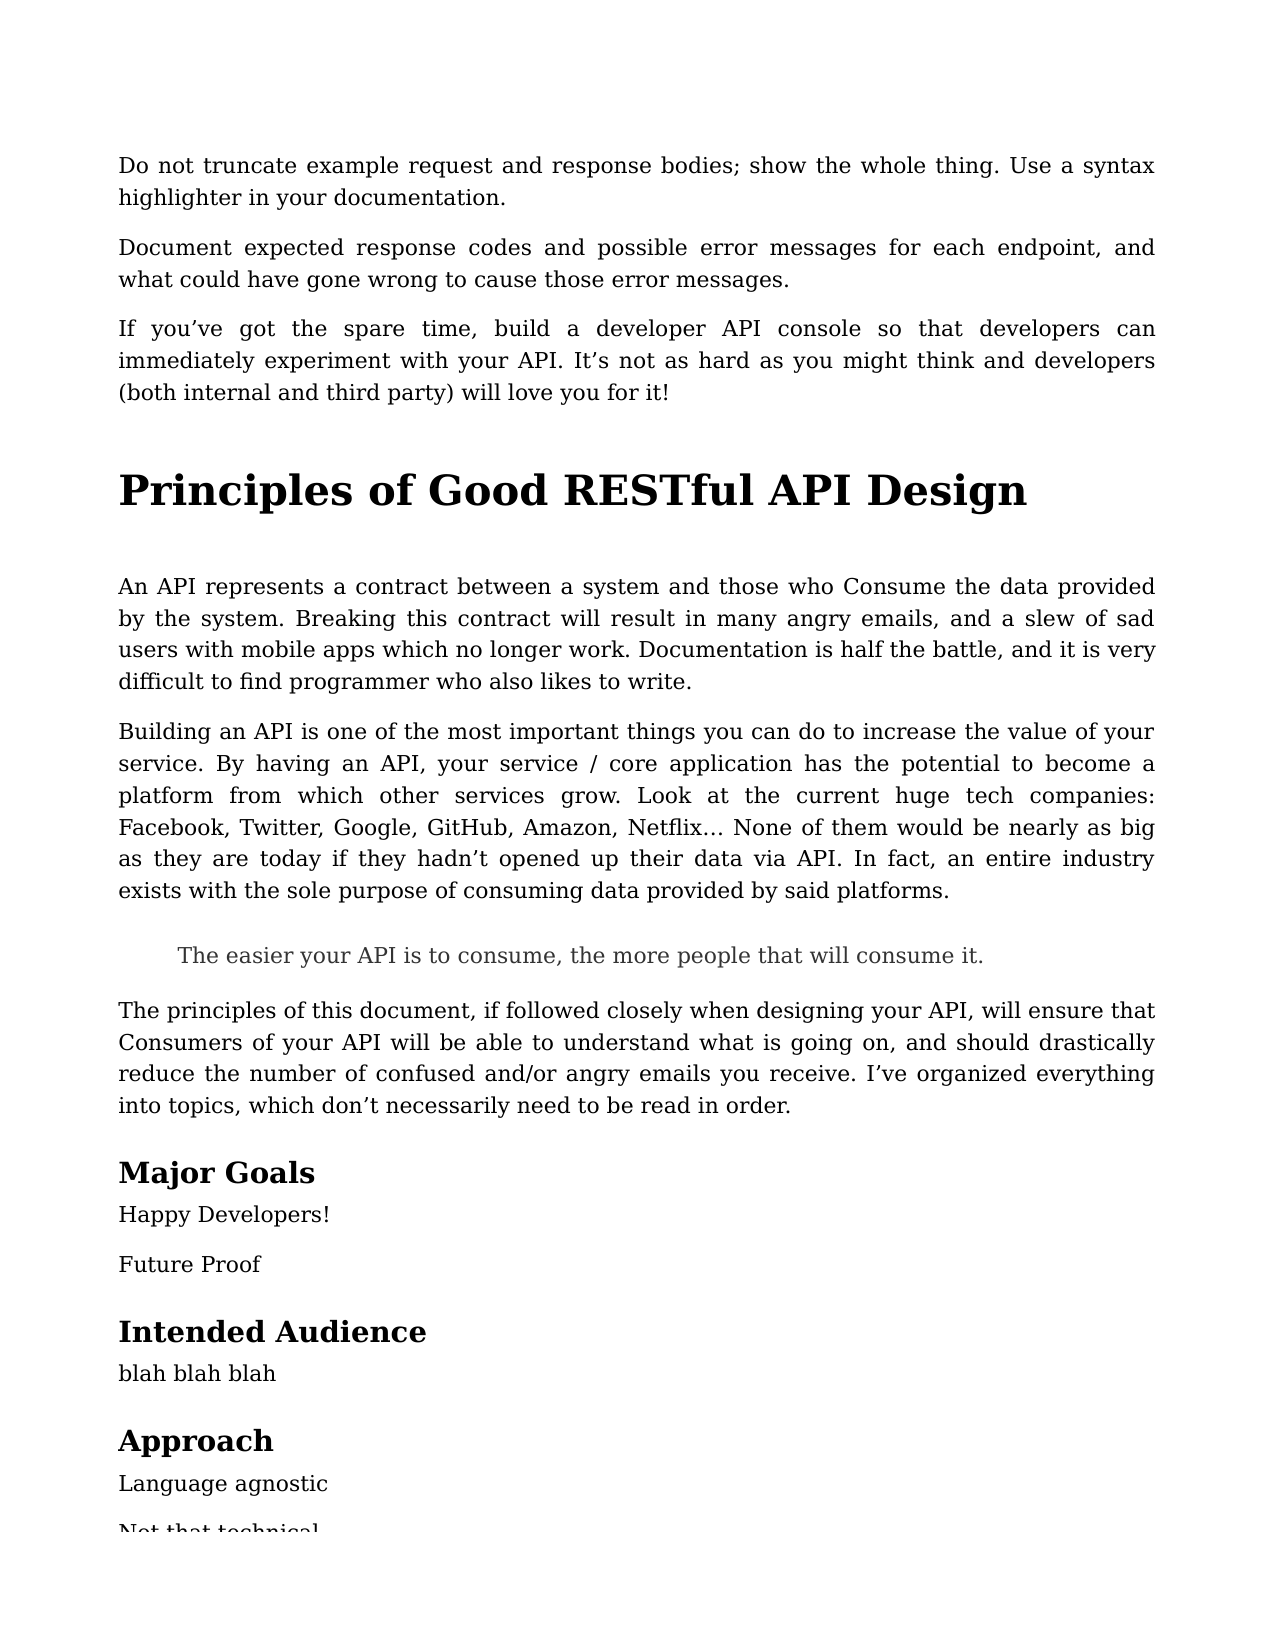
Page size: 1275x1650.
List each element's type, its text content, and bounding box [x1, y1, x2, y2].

text Do not truncate example request and response bodies; show the whole thing. Use a syntax highlighter in your documentation. [118, 153, 1157, 211]
text If you’ve got the spare time, build a developer API console so that developers can immediately experiment with your API. It’s not as hard as you might think and developers (both internal and third party) will love you for it! [118, 316, 1157, 406]
text Document expected response codes and possible error messages for each endpoint, and what could have gone wrong to cause those error messages. [118, 235, 1157, 292]
